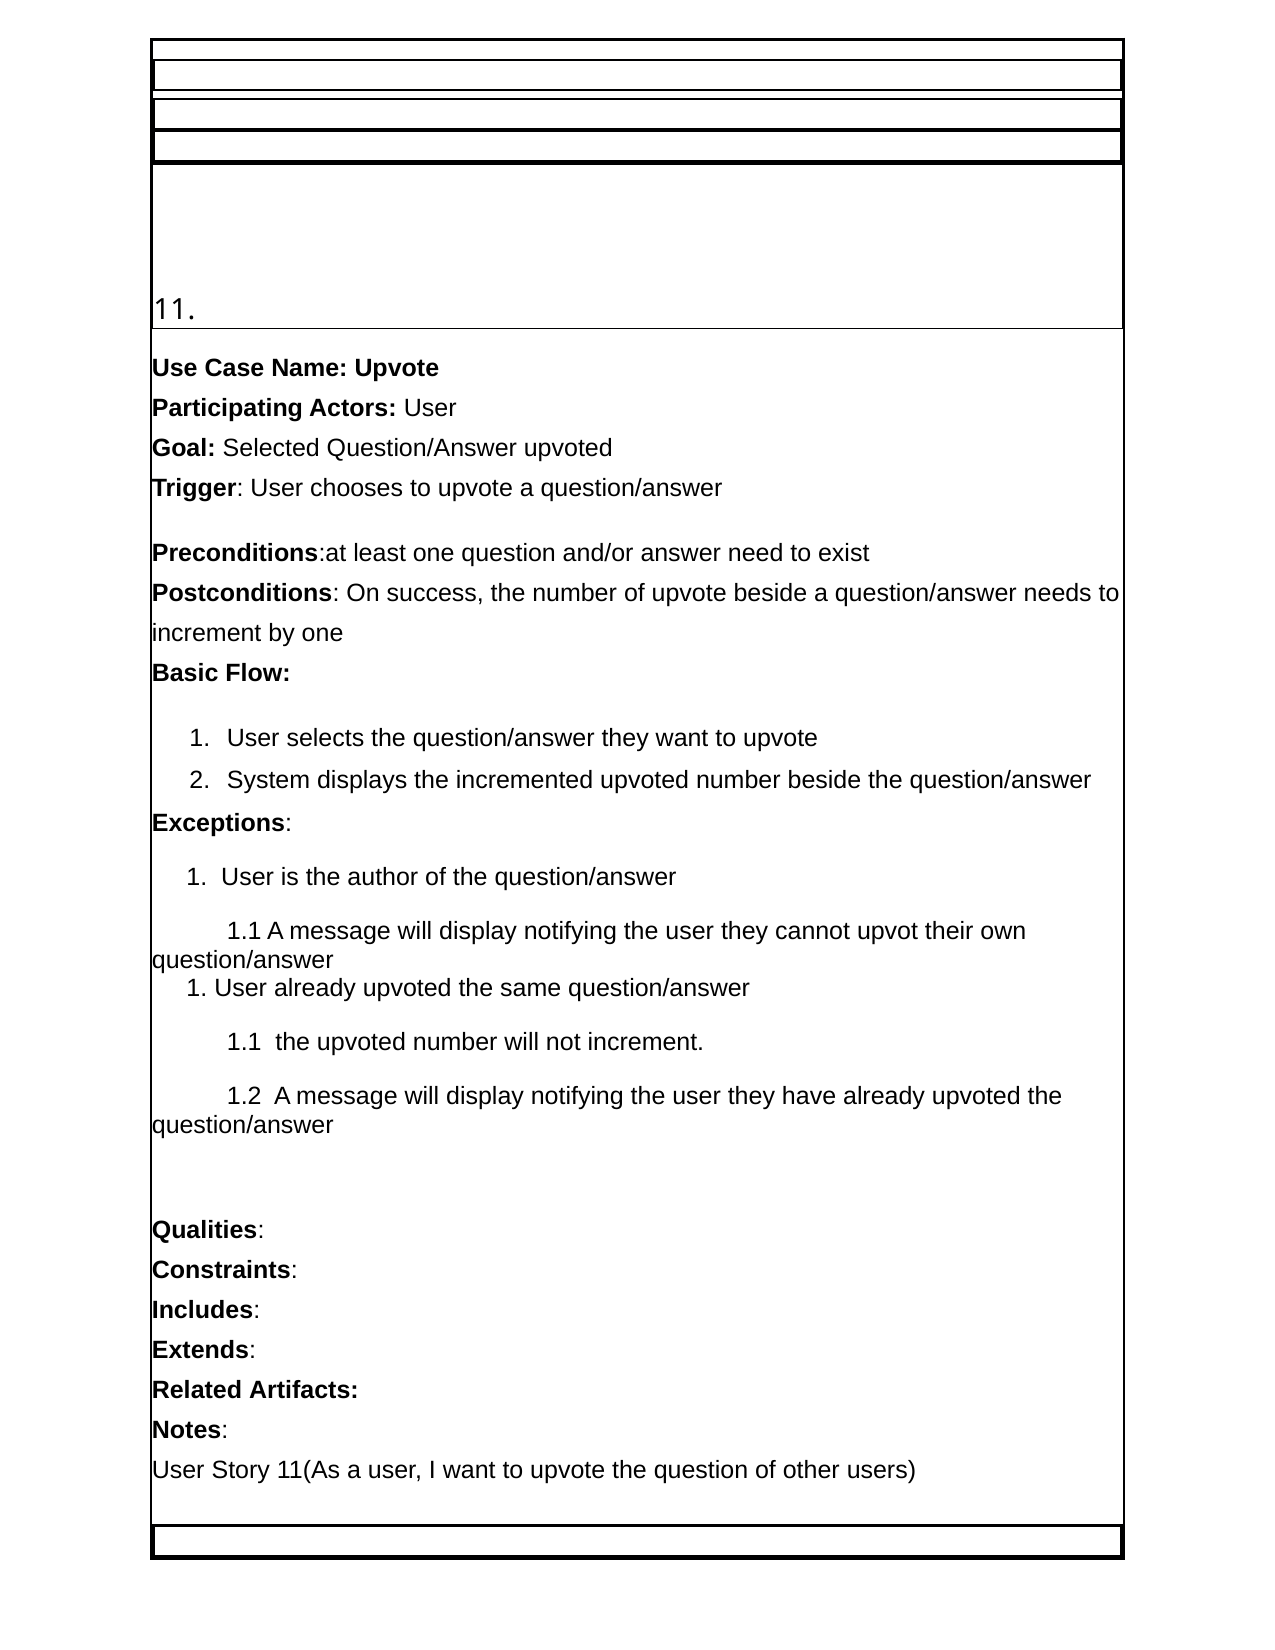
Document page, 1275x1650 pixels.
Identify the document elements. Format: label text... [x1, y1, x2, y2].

text Preconditions:at least one question and/or answer need to exist Postconditions: On success, the number of upvote beside a question/answer needs to increment by one Basic Flow: [152, 526, 1123, 686]
subtitle 11. [153, 286, 1122, 328]
list System displays the incremented upvoted number beside the question/answer [189, 754, 1123, 794]
text 1.2 A message will display notifying the user they have already upvoted the question/answer [152, 1081, 1123, 1138]
text 1. User is the author of the question/answer [152, 862, 1123, 891]
text Exceptions: [152, 797, 1123, 837]
text Use Case Name: Upvote Participating Actors: User Goal: Selected Question/Answer upvoted Trigger: User chooses to upvote a question/answer [152, 341, 1123, 501]
list User selects the question/answer they want to upvote [189, 711, 1123, 751]
text 1.1 the upvoted number will not increment. [152, 1027, 1123, 1056]
text 1.1 A message will display notifying the user they cannot upvot their own question/answer 1. User already upvoted the same question/answer [152, 916, 1123, 1002]
text Qualities: Constraints: Includes: Extends: Related Artifacts: Notes: User Story 11(As a user, I want to upvote the question of other users) [152, 1163, 1123, 1483]
